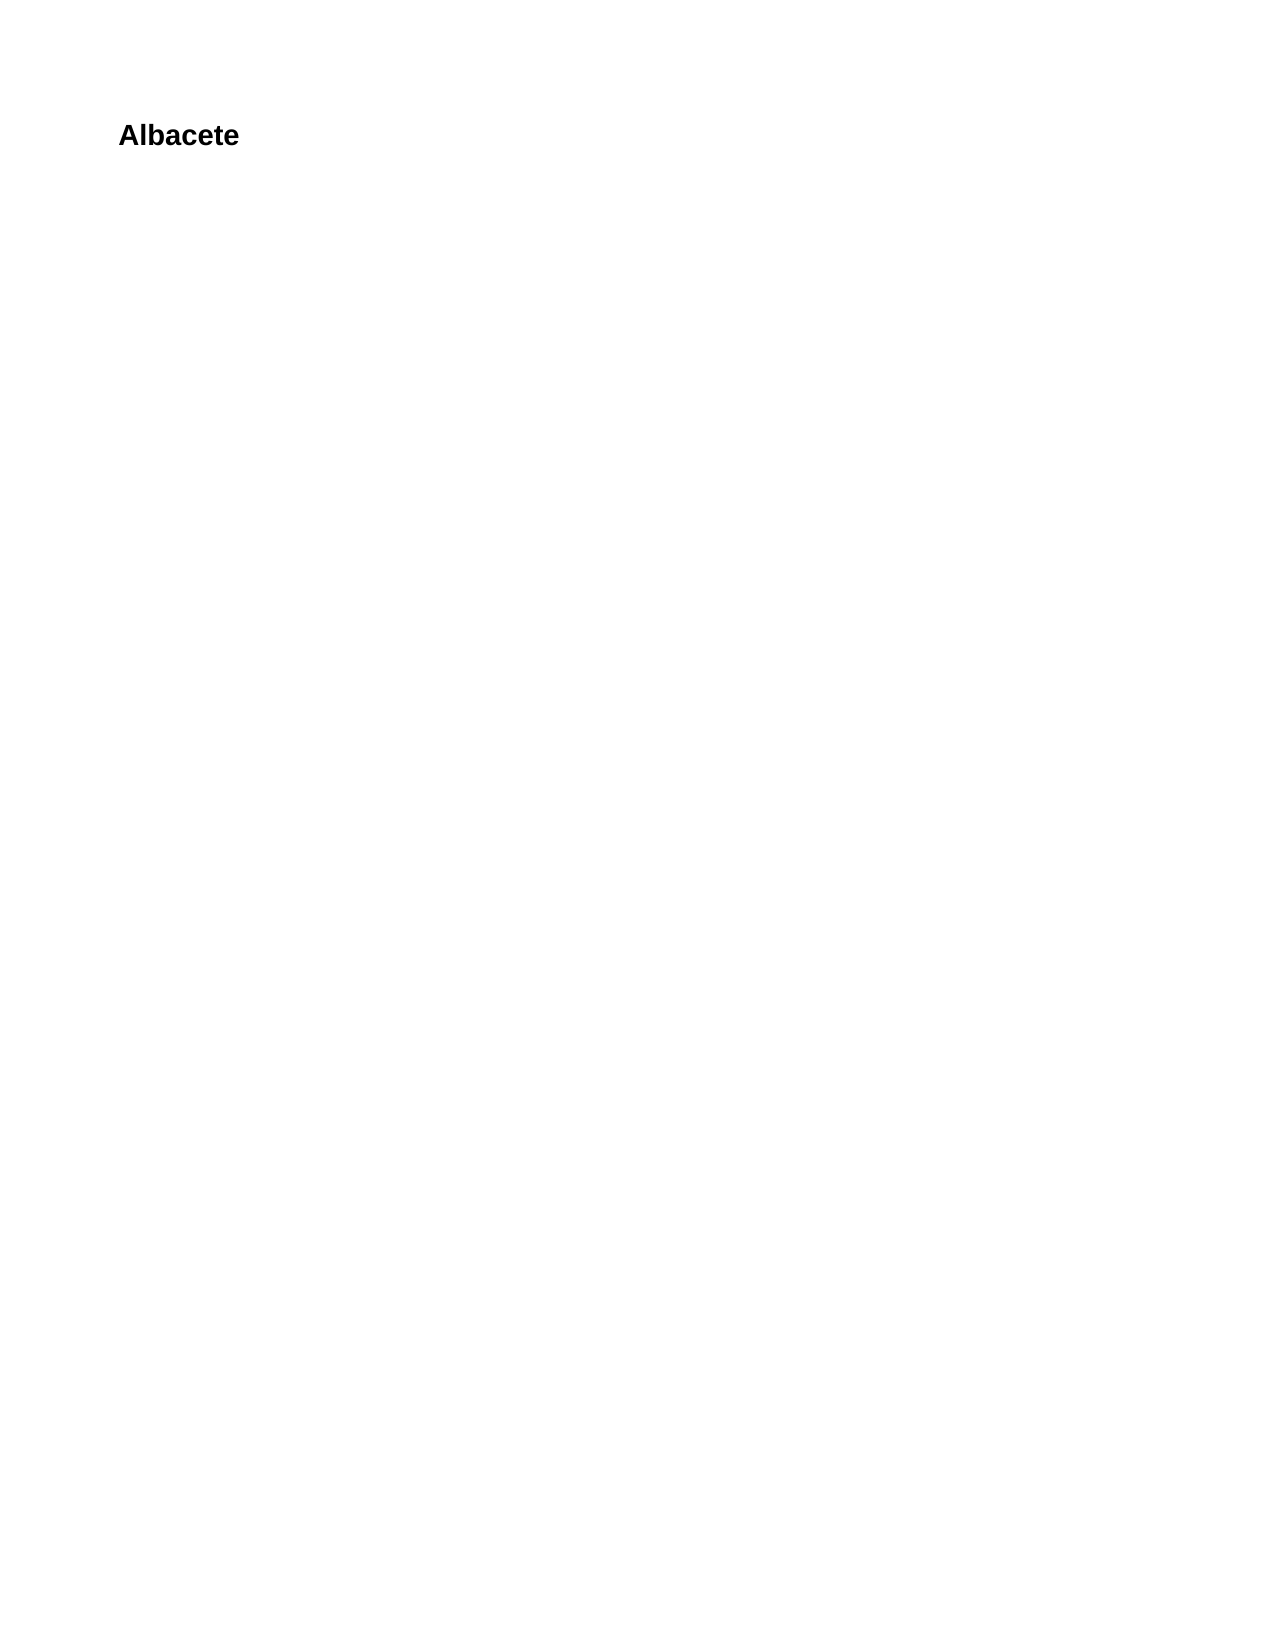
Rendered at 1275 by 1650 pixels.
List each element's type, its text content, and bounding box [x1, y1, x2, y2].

subtitle Albacete [118, 118, 1157, 152]
